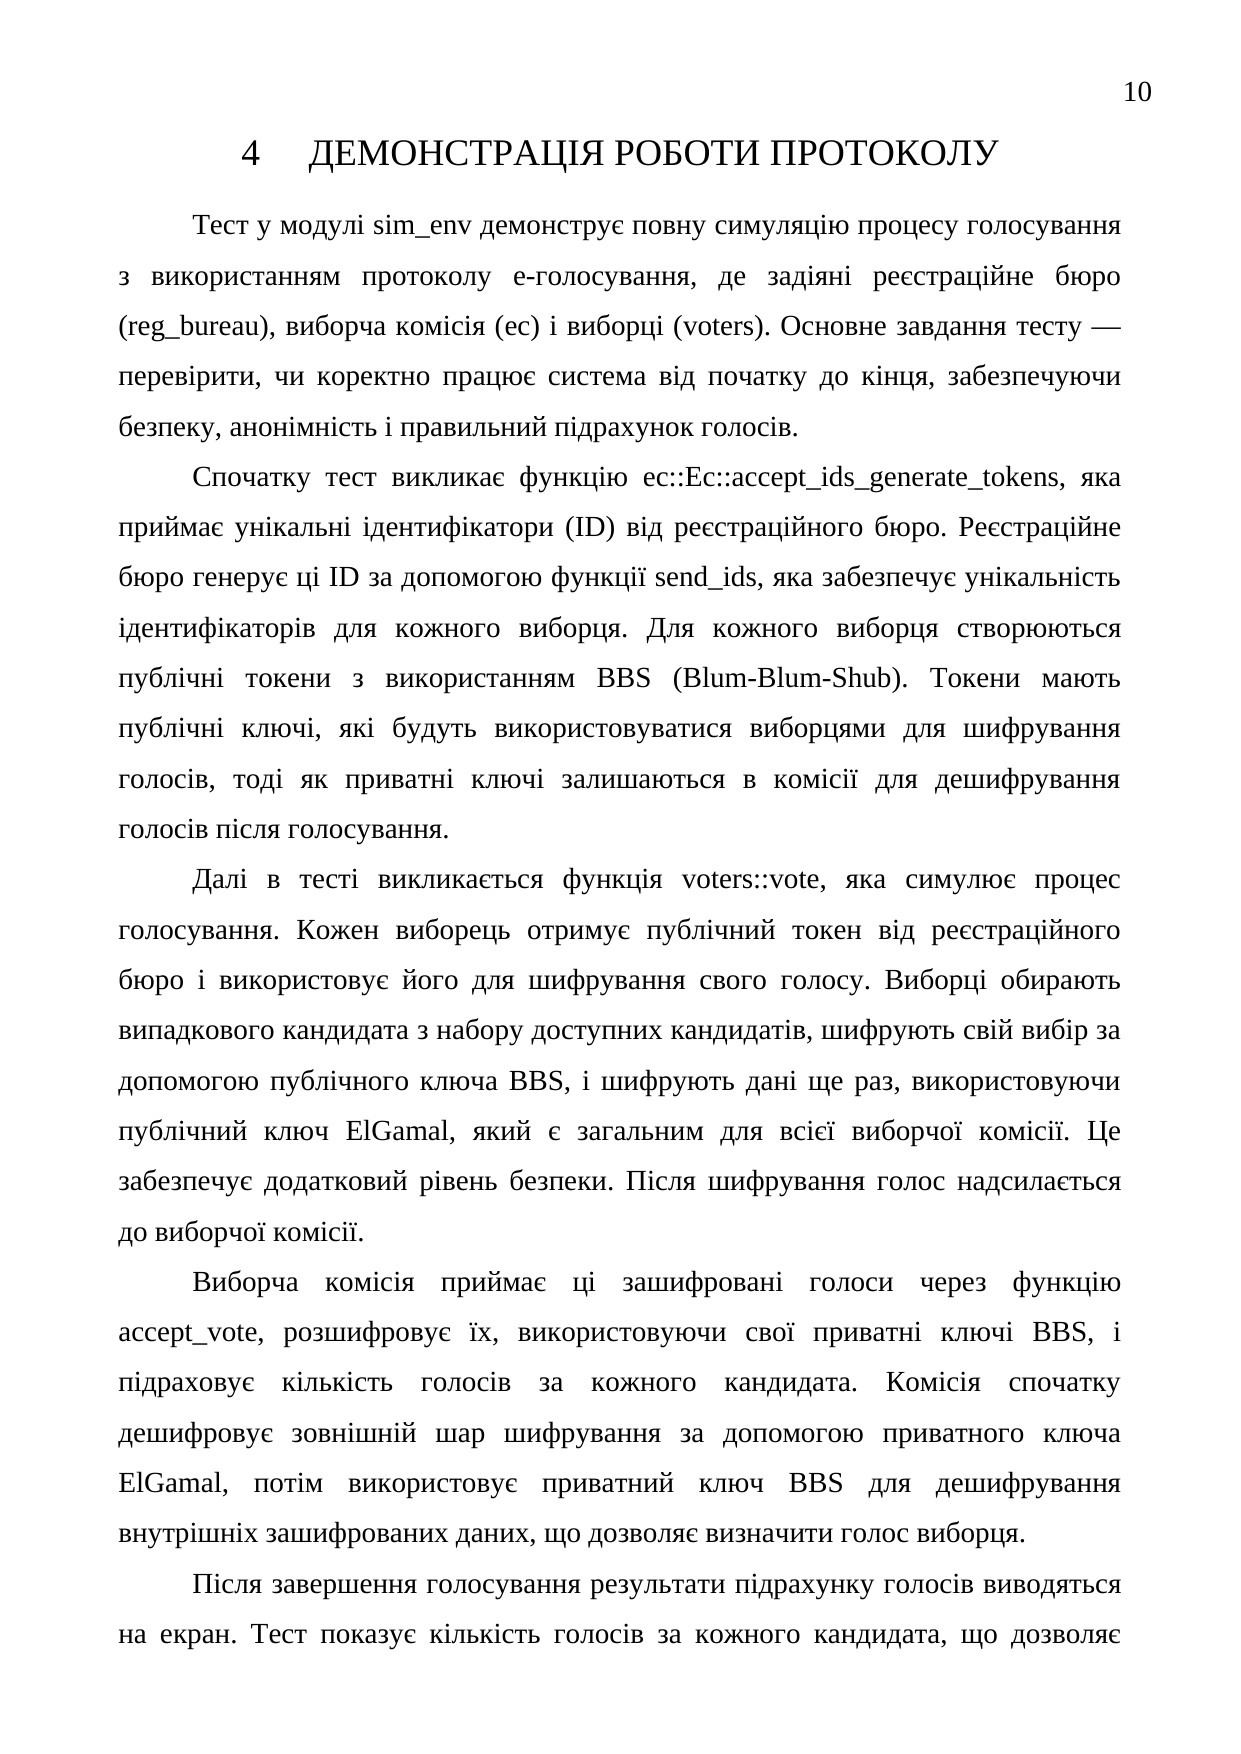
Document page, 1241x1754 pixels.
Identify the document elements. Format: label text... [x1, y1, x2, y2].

text Спочатку тест викликає функцію ec::Ec::accept_ids_generate_tokens, яка приймає унікальні ідентифікатори (ID) від реєстраційного бюро. Реєстраційне бюро генерує ці ID за допомогою функції send_ids, яка забезпечує унікальність ідентифікаторів для кожного виборця. Для кожного виборця створюються публічні токени з використанням BBS (Blum-Blum-Shub). Токени мають публічні ключі, які будуть використовуватися виборцями для шифрування голосів, тоді як приватні ключі залишаються в комісії для дешифрування голосів після голосування. [118, 459, 1122, 845]
text Після завершення голосування результати підрахунку голосів виводяться на екран. Тест показує кількість голосів за кожного кандидата, що дозволяє [118, 1566, 1122, 1650]
text Тест у модулі sim_env демонструє повну симуляцію процесу голосування з використанням протоколу е-голосування, де задіяні реєстраційне бюро (reg_bureau), виборча комісія (ec) і виборці (voters). Основне завдання тесту — перевірити, чи коректно працює система від початку до кінця, забезпечуючи безпеку, анонімність і правильний підрахунок голосів. [118, 207, 1122, 442]
subtitle Демонстрація роботи протоколу [118, 130, 1122, 173]
text Далі в тесті викликається функція voters::vote, яка симулює процес голосування. Кожен виборець отримує публічний токен від реєстраційного бюро і використовує його для шифрування свого голосу. Виборці обирають випадкового кандидата з набору доступних кандидатів, шифрують свій вибір за допомогою публічного ключа BBS, і шифрують дані ще раз, використовуючи публічний ключ ElGamal, який є загальним для всієї виборчої комісії. Це забезпечує додатковий рівень безпеки. Після шифрування голос надсилається до виборчої комісії. [118, 861, 1122, 1247]
text Виборча комісія приймає ці зашифровані голоси через функцію accept_vote, розшифровує їх, використовуючи свої приватні ключі BBS, і підраховує кількість голосів за кожного кандидата. Комісія спочатку дешифровує зовнішній шар шифрування за допомогою приватного ключа ElGamal, потім використовує приватний ключ BBS для дешифрування внутрішніх зашифрованих даних, що дозволяє визначити голос виборця. [118, 1264, 1122, 1549]
